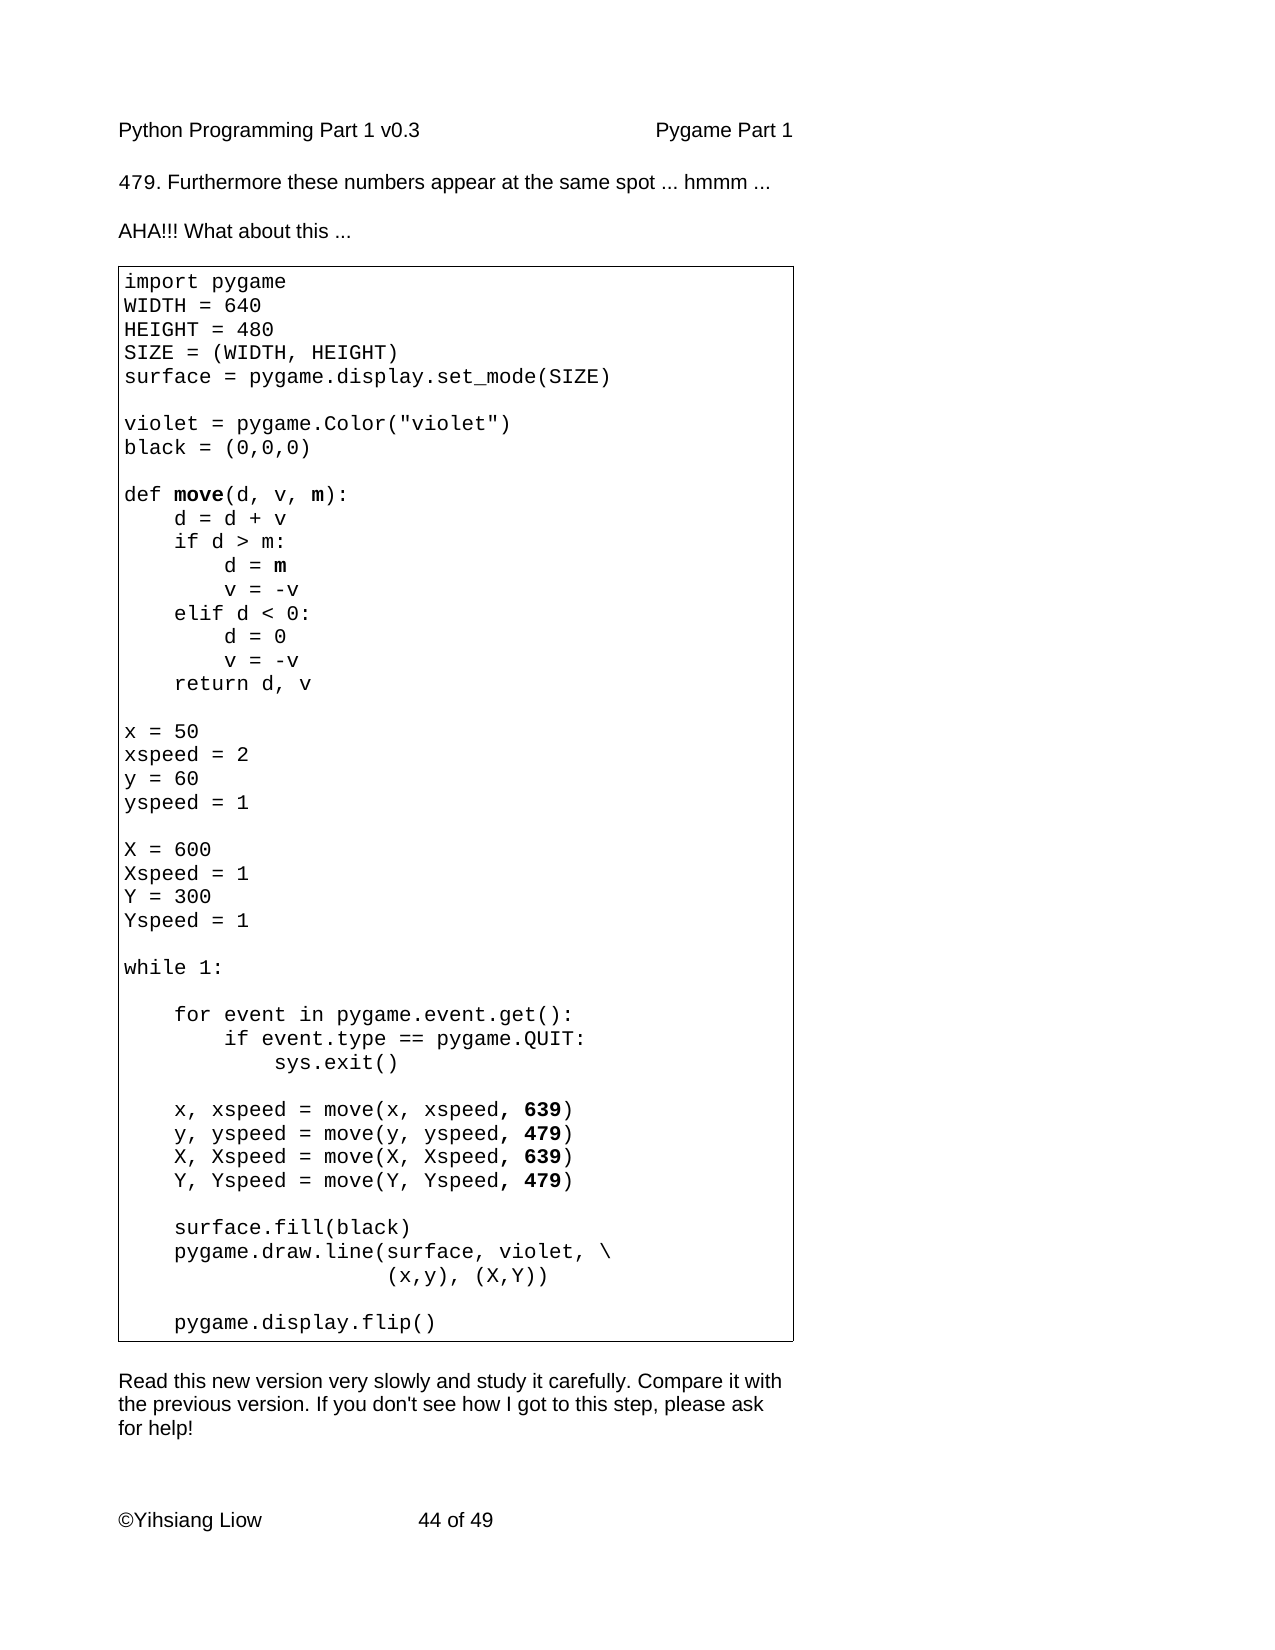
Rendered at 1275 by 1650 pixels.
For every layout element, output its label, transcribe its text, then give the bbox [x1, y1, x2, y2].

text AHA!!! What about this ... [118, 219, 793, 242]
table_header import pygame WIDTH = 640 HEIGHT = 480 SIZE = (WIDTH, HEIGHT) surface = pygame.display.set_mode(SIZE) violet = pygame.Color("violet") black = (0,0,0) def move(d, v, m): d = d + v if d > m: d = m v = -v elif d < 0: d = 0 v = -v return d, v x = 50 xspeed = 2 y = 60 yspeed = 1 X = 600 Xspeed = 1 Y = 300 Yspeed = 1 while 1: for event in pygame.event.get(): if event.type == pygame.QUIT: sys.exit() x, xspeed = move(x, xspeed, 639) y, yspeed = move(y, yspeed, 479) X, Xspeed = move(X, Xspeed, 639) Y, Yspeed = move(Y, Yspeed, 479) surface.fill(black) pygame.draw.line(surface, violet, \ (x,y), (X,Y)) pygame.display.flip() [119, 267, 793, 1341]
text Read this new version very slowly and study it carefully. Compare it with the previous version. If you don't see how I got to this step, please ask for help! [118, 1370, 793, 1439]
text 479. Furthermore these numbers appear at the same spot ... hmmm ... [118, 171, 793, 196]
